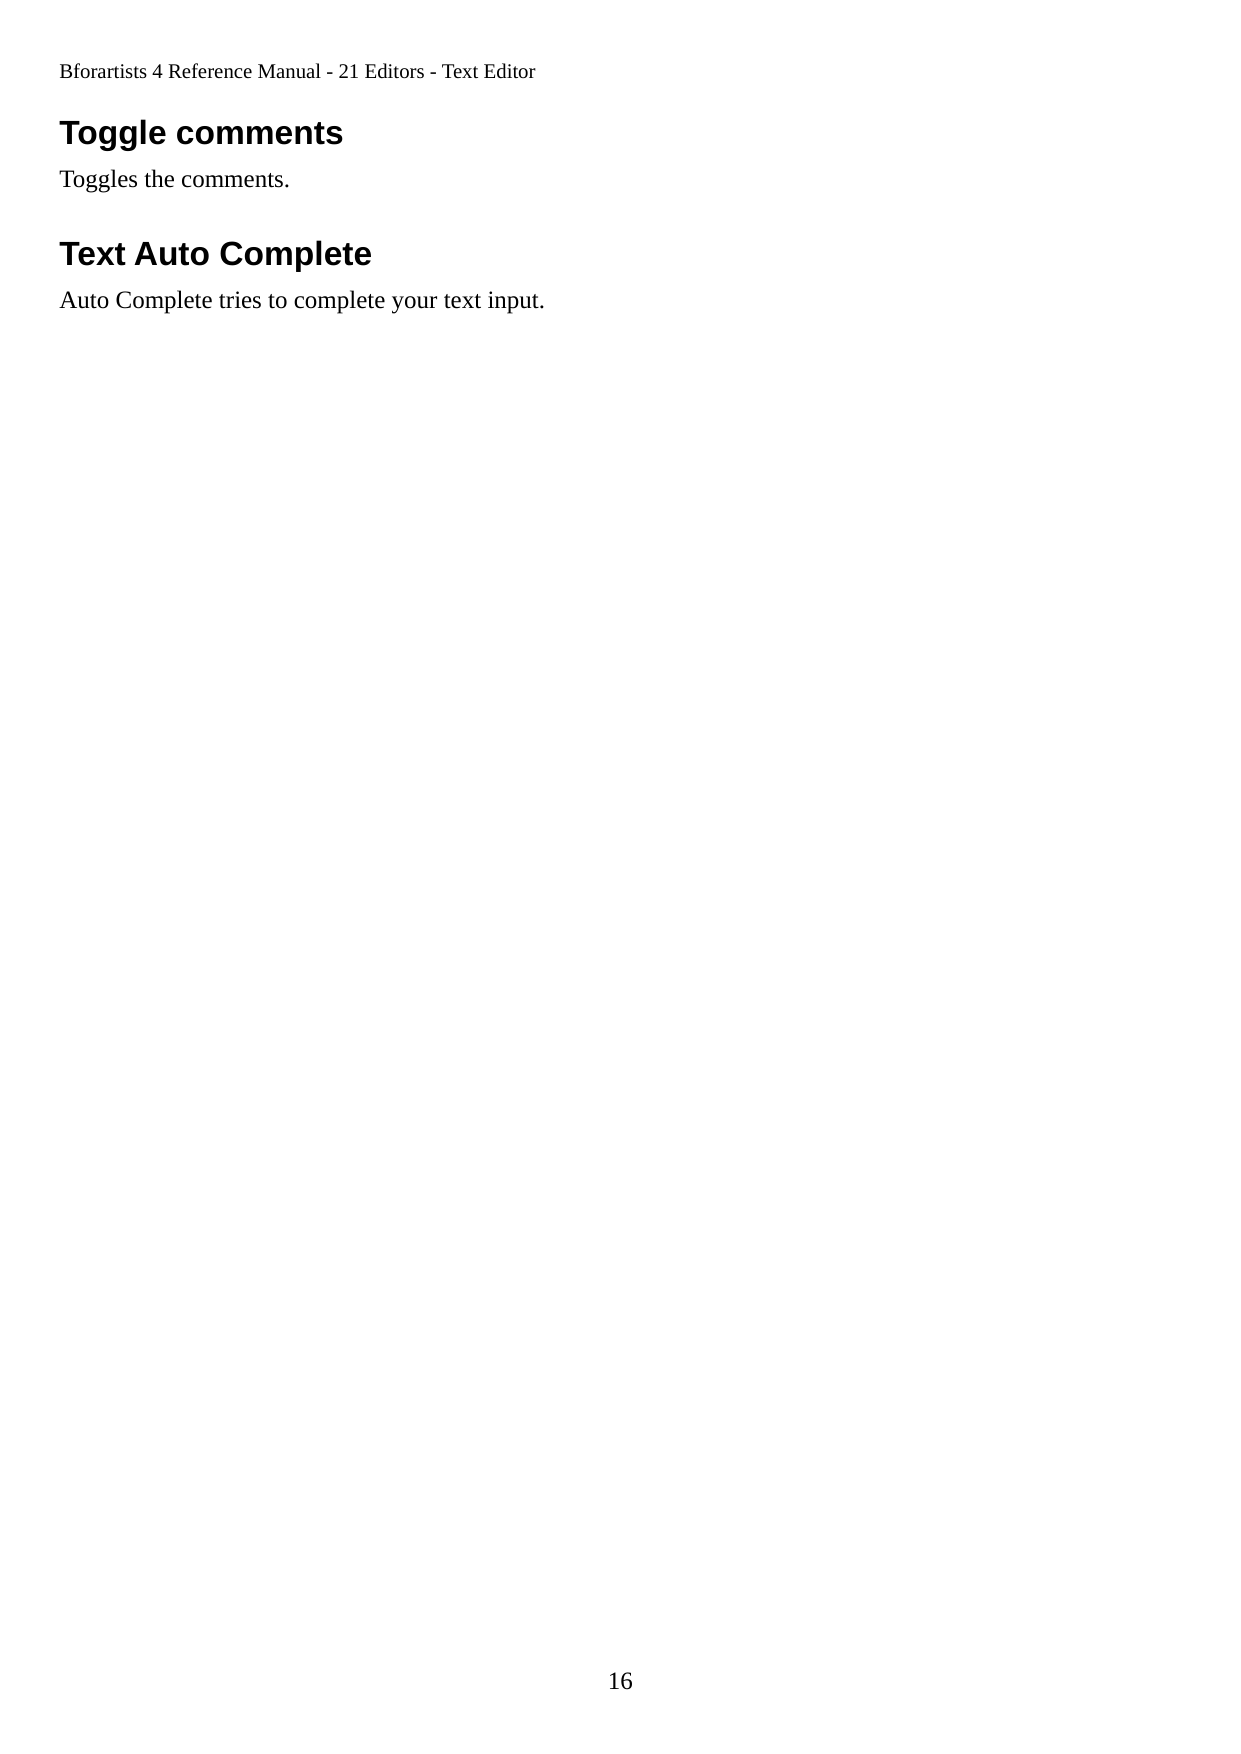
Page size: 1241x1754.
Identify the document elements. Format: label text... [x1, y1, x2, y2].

subtitle Text Auto Complete [59, 234, 1181, 272]
text Toggles the comments. [59, 164, 1181, 192]
text Auto Complete tries to complete your text input. [59, 285, 1181, 313]
subtitle Toggle comments [59, 113, 1181, 151]
